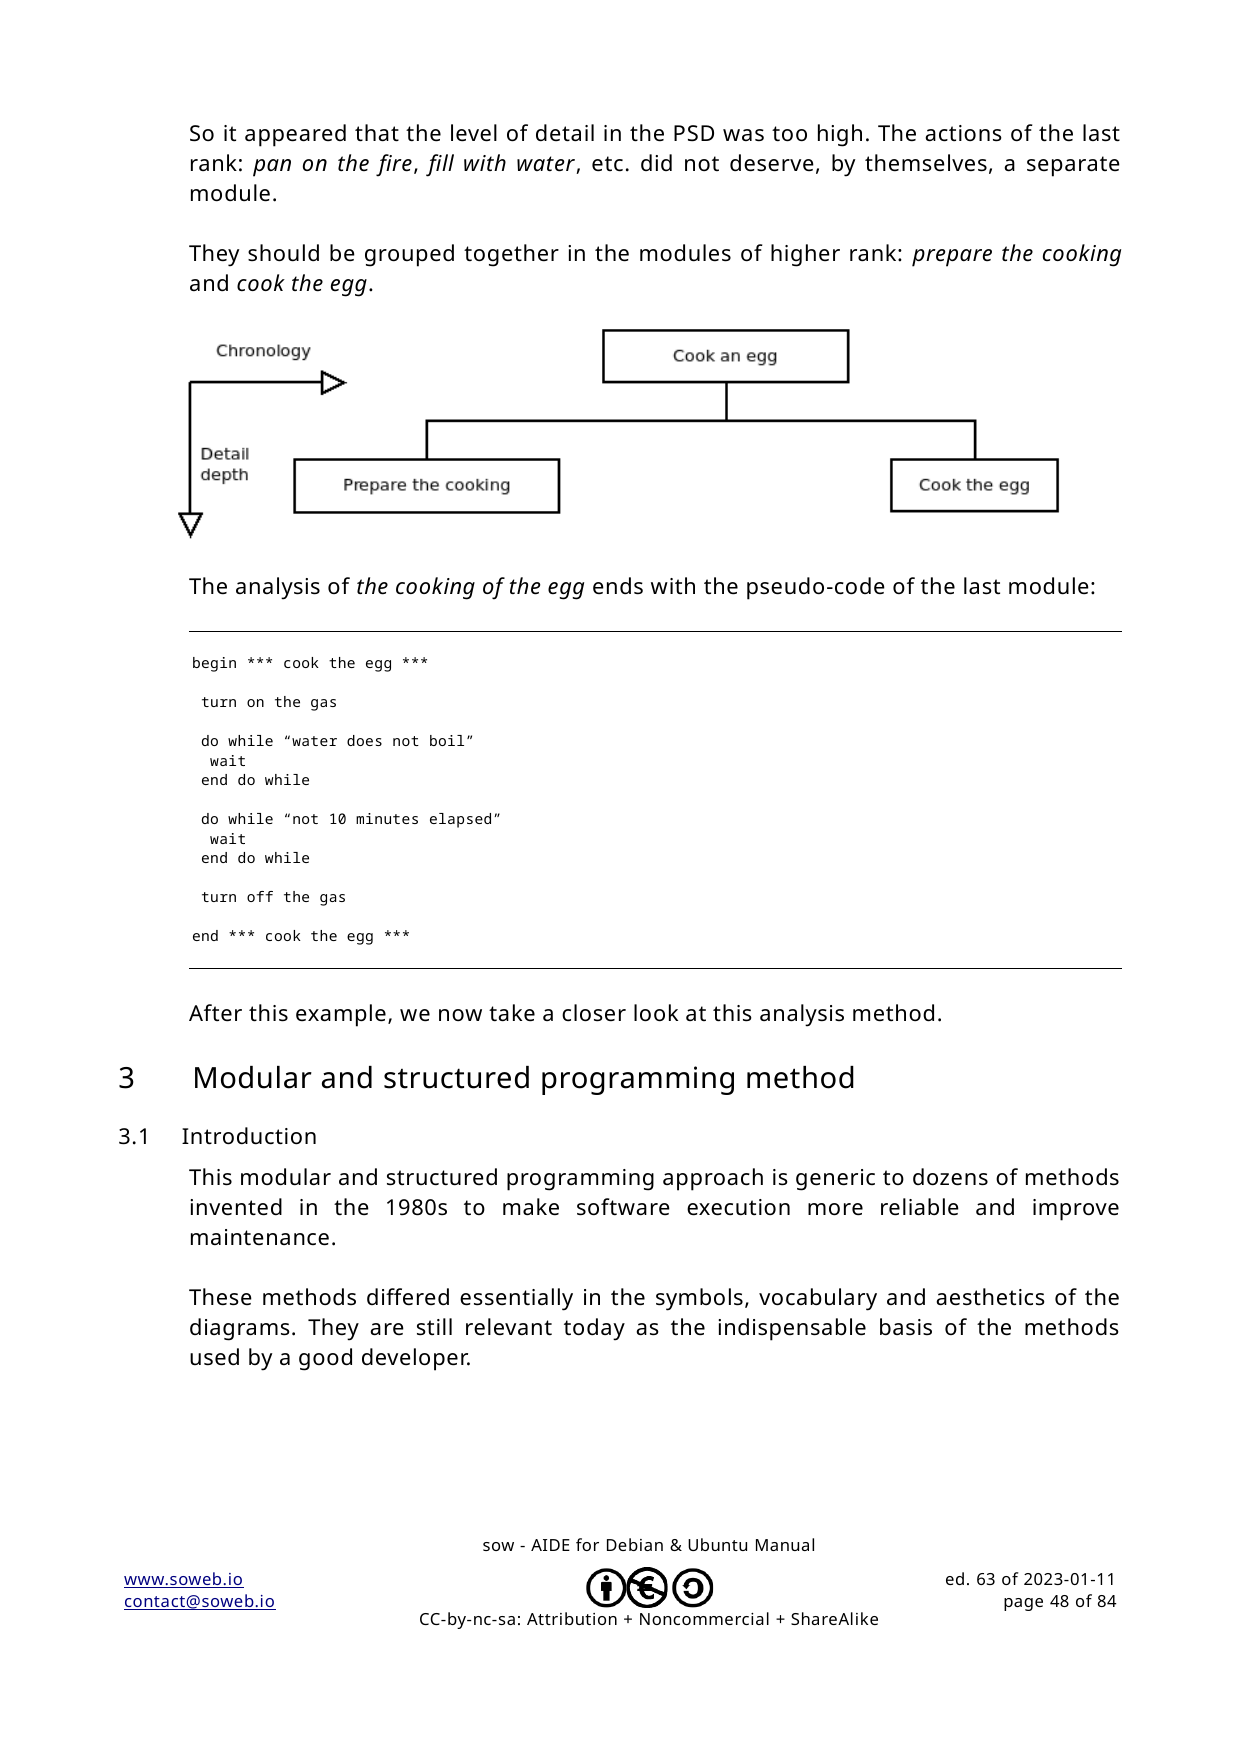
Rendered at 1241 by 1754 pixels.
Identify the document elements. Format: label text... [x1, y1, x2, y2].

list do while “not 10 minutes elapsed” [189, 787, 1122, 826]
text They should be grouped together in the modules of higher rank: prepare the cooking and cook the egg. [189, 238, 1122, 298]
text After this example, we now take a closer look at this analysis method. [189, 998, 1122, 1028]
list do while “water does not boil” [189, 709, 1122, 748]
list end *** cook the egg *** [189, 903, 1122, 968]
picture [585, 1567, 668, 1608]
list turn on the gas [189, 670, 1122, 709]
text These methods differed essentially in the symbols, vocabulary and aesthetics of the diagrams. They are still relevant today as the indispensable basis of the methods used by a good developer. [189, 1282, 1122, 1372]
list end do while [189, 845, 1122, 864]
text So it appeared that the level of detail in the PSD was too high. The actions of the last rank: pan on the fire, fill with water, etc. did not deserve, by themselves, a separate module. [189, 118, 1122, 208]
list wait [189, 826, 1122, 845]
subtitle Modular and structured programming method [118, 1057, 1122, 1097]
picture [177, 328, 1063, 541]
text The analysis of the cooking of the egg ends with the pseudo-code of the last module: [189, 571, 1122, 601]
subtitle Introduction [118, 1121, 1122, 1151]
list wait [189, 748, 1122, 767]
list end do while [189, 767, 1122, 787]
text This modular and structured programming approach is generic to dozens of methods invented in the 1980s to make software execution more reliable and improve maintenance. [189, 1162, 1122, 1252]
list begin *** cook the egg *** [189, 632, 1122, 670]
picture [672, 1567, 714, 1608]
list turn off the gas [189, 864, 1122, 903]
